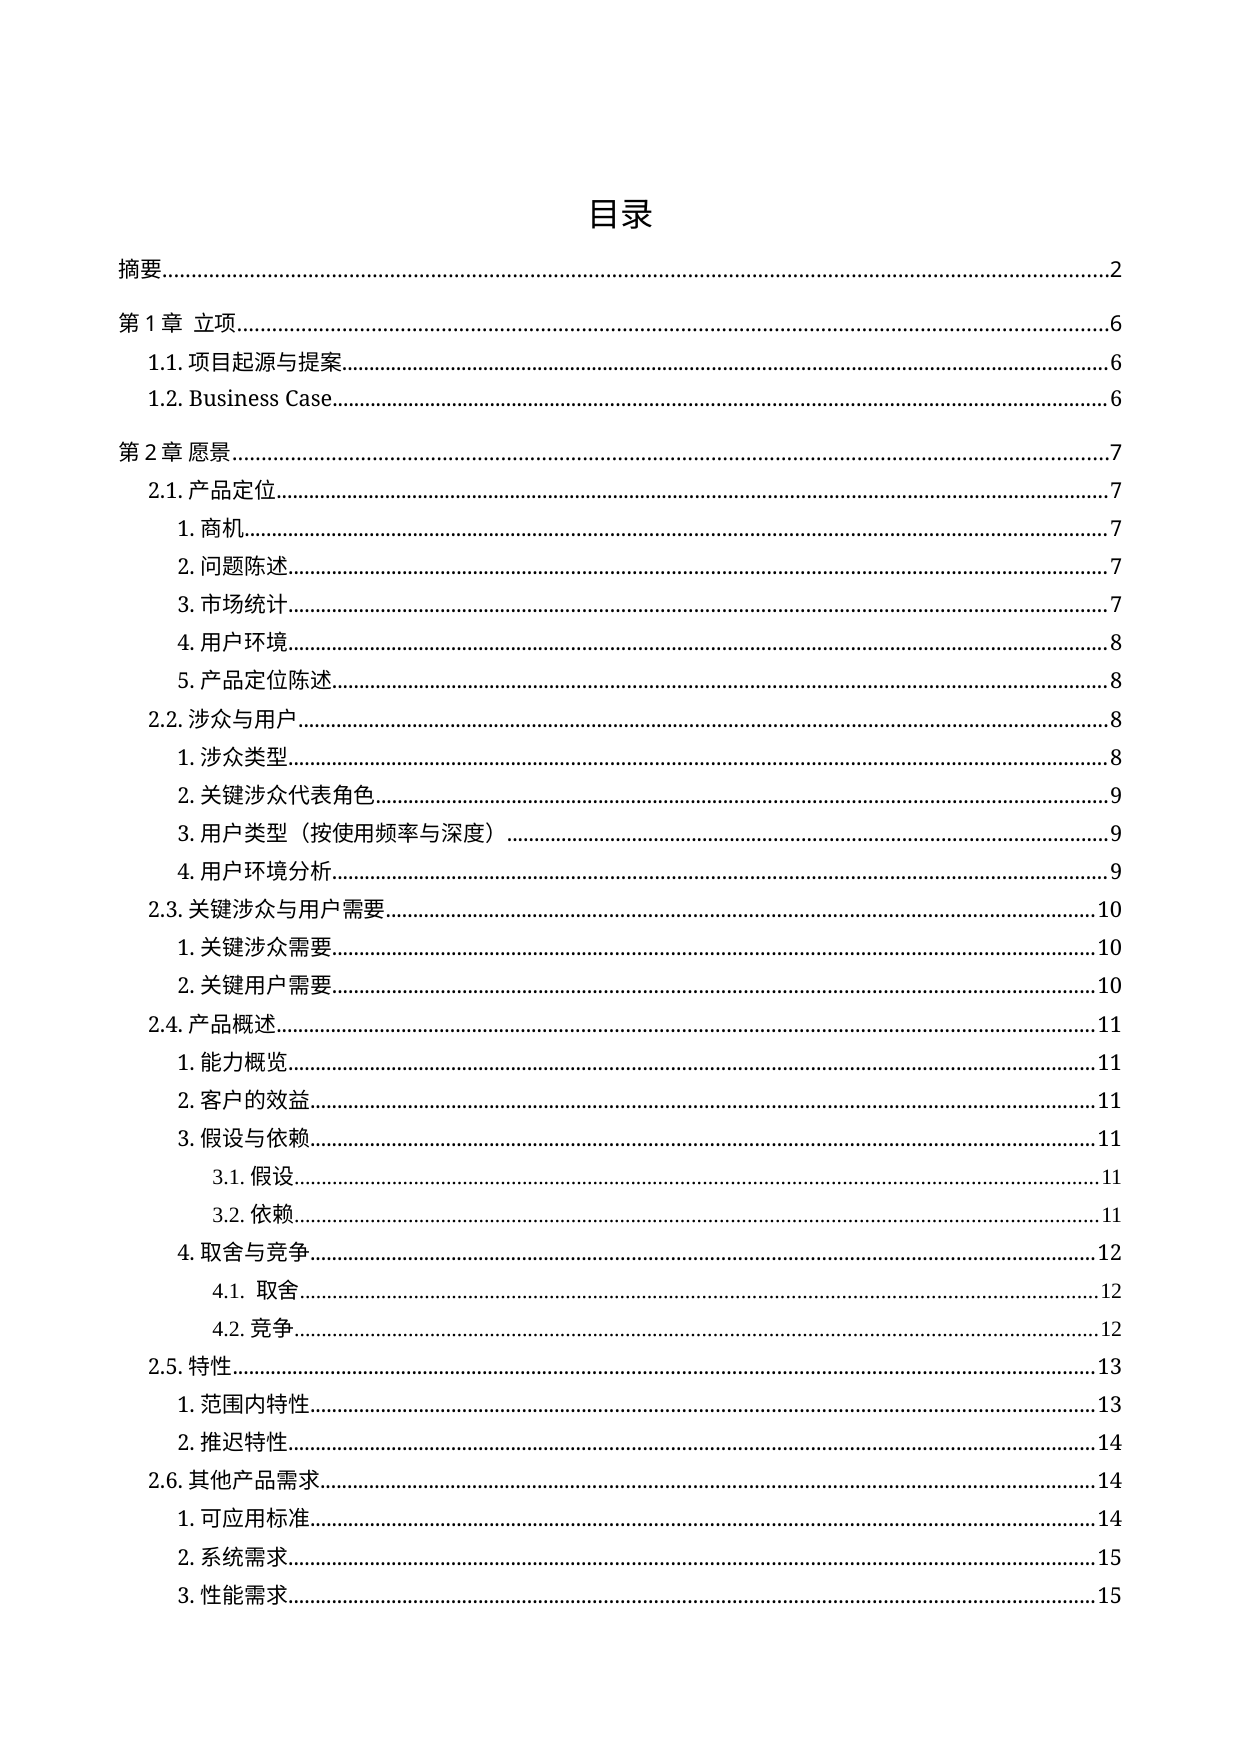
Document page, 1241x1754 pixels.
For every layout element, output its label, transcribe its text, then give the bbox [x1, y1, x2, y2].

text 1. 关键涉众需要 10 [177, 930, 1122, 962]
text 3. 性能需求 15 [177, 1578, 1122, 1609]
text 4.1. 取舍 12 [207, 1273, 1122, 1305]
text 2. 客户的效益 11 [177, 1083, 1122, 1114]
text 2. 系统需求 15 [177, 1539, 1122, 1571]
text 4.2. 竞争 12 [207, 1311, 1122, 1343]
text 2. 关键用户需要 10 [177, 968, 1122, 1000]
subtitle 目录 [118, 188, 1122, 236]
text 1.2. Business Case 6 [148, 383, 1122, 412]
text 2.1. 产品定位 7 [148, 473, 1122, 504]
text 摘要 2 [118, 252, 1122, 284]
text 3.2. 依赖 11 [207, 1197, 1122, 1229]
text 4. 用户环境分析 9 [177, 854, 1122, 886]
text 2.5. 特性 13 [148, 1349, 1122, 1381]
text 4. 用户环境 8 [177, 625, 1122, 657]
text 2. 关键涉众代表角色 9 [177, 778, 1122, 809]
text 3. 用户类型（按使用频率与深度） 9 [177, 816, 1122, 848]
text 3. 假设与依赖 11 [177, 1121, 1122, 1153]
text 2.4. 产品概述 11 [148, 1007, 1122, 1038]
text 1. 商机 7 [177, 511, 1122, 543]
text 第1章 立项 6 [118, 306, 1122, 338]
text 2. 推迟特性 14 [177, 1425, 1122, 1457]
text 3.1. 假设 11 [207, 1159, 1122, 1191]
text 1. 涉众类型 8 [177, 740, 1122, 771]
text 1. 范围内特性 13 [177, 1387, 1122, 1419]
text 3. 市场统计 7 [177, 587, 1122, 619]
text 1.1. 项目起源与提案 6 [148, 344, 1122, 376]
text 2. 问题陈述 7 [177, 549, 1122, 581]
text 第2章 愿景 7 [118, 435, 1122, 466]
text 2.3. 关键涉众与用户需要 10 [148, 892, 1122, 924]
text 2.6. 其他产品需求 14 [148, 1463, 1122, 1495]
text 1. 能力概览 11 [177, 1045, 1122, 1076]
text 4. 取舍与竞争 12 [177, 1235, 1122, 1267]
text 5. 产品定位陈述 8 [177, 663, 1122, 695]
text 1. 可应用标准 14 [177, 1501, 1122, 1533]
text 2.2. 涉众与用户 8 [148, 702, 1122, 733]
